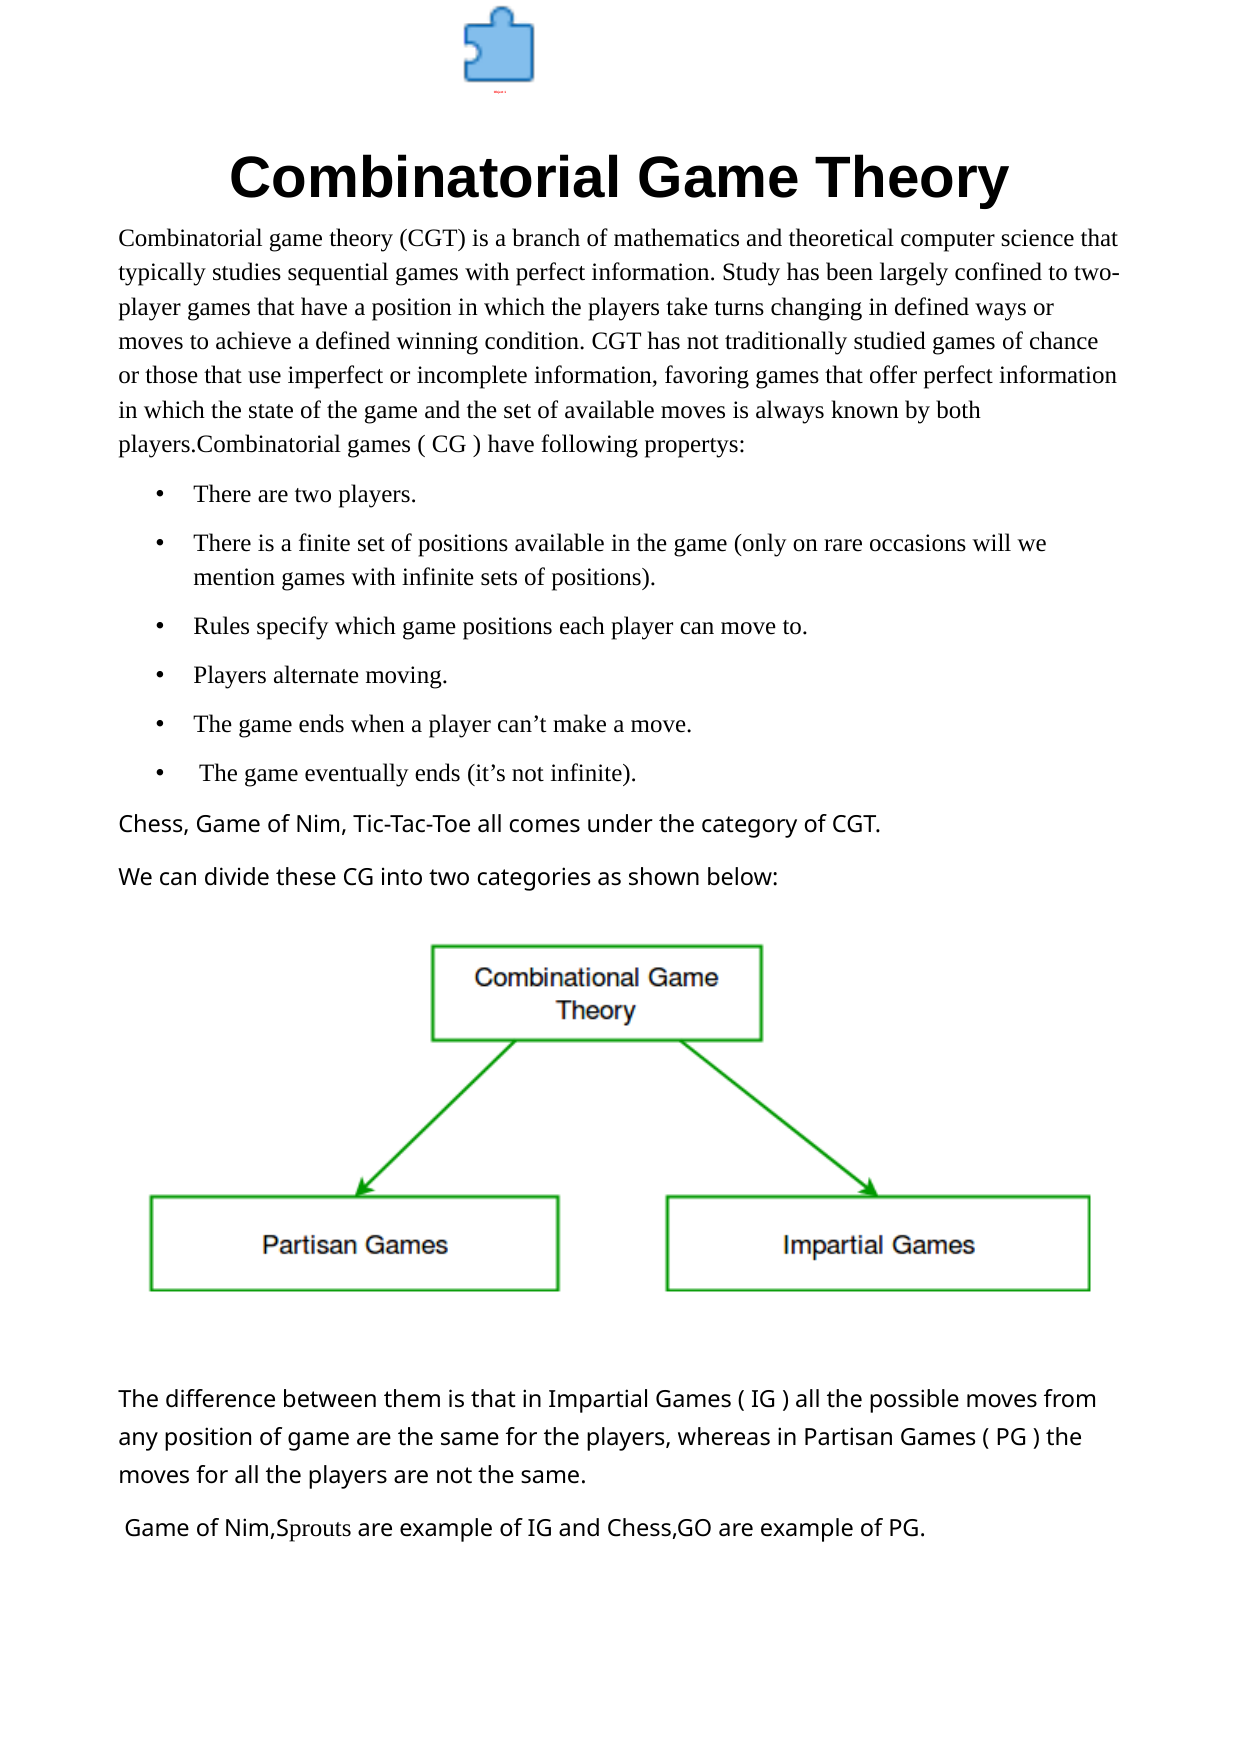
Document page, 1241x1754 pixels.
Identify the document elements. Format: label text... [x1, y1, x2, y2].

list Rules specify which game positions each player can move to. [156, 611, 1122, 640]
list The game eventually ends (it’s not infinite). [156, 758, 1122, 787]
text Game of Nim,Sprouts are example of IG and Chess,GO are example of PG. [118, 1512, 1122, 1543]
list There are two players. [156, 479, 1122, 507]
text We can divide these CG into two categories as shown below: [118, 860, 1122, 892]
list There is a finite set of positions available in the game (only on rare occasions will we mention games with infinite sets of positions). [156, 528, 1122, 591]
picture [118, 913, 1122, 1323]
title Combinatorial Game Theory [118, 143, 1122, 210]
text The difference between them is that in Impartial Games ( IG ) all the possible moves from any position of game are the same for the players, whereas in Partisan Games ( PG ) the moves for all the players are not the same. [118, 1382, 1122, 1491]
text Chess, Game of Nim, Tic-Tac-Toe all comes under the category of CGT. [118, 807, 1122, 839]
list Players alternate moving. [156, 660, 1122, 689]
list The game ends when a player can’t make a move. [156, 709, 1122, 738]
text Combinatorial game theory (CGT) is a branch of mathematics and theoretical computer science that typically studies sequential games with perfect information. Study has been largely confined to two-player games that have a position in which the players take turns changing in defined ways or moves to achieve a defined winning condition. CGT has not traditionally studied games of chance or those that use imperfect or incomplete information, favoring games that offer perfect information in which the state of the game and the set of available moves is always known by both players.Combinatorial games ( CG ) have following propertys: [118, 223, 1122, 458]
